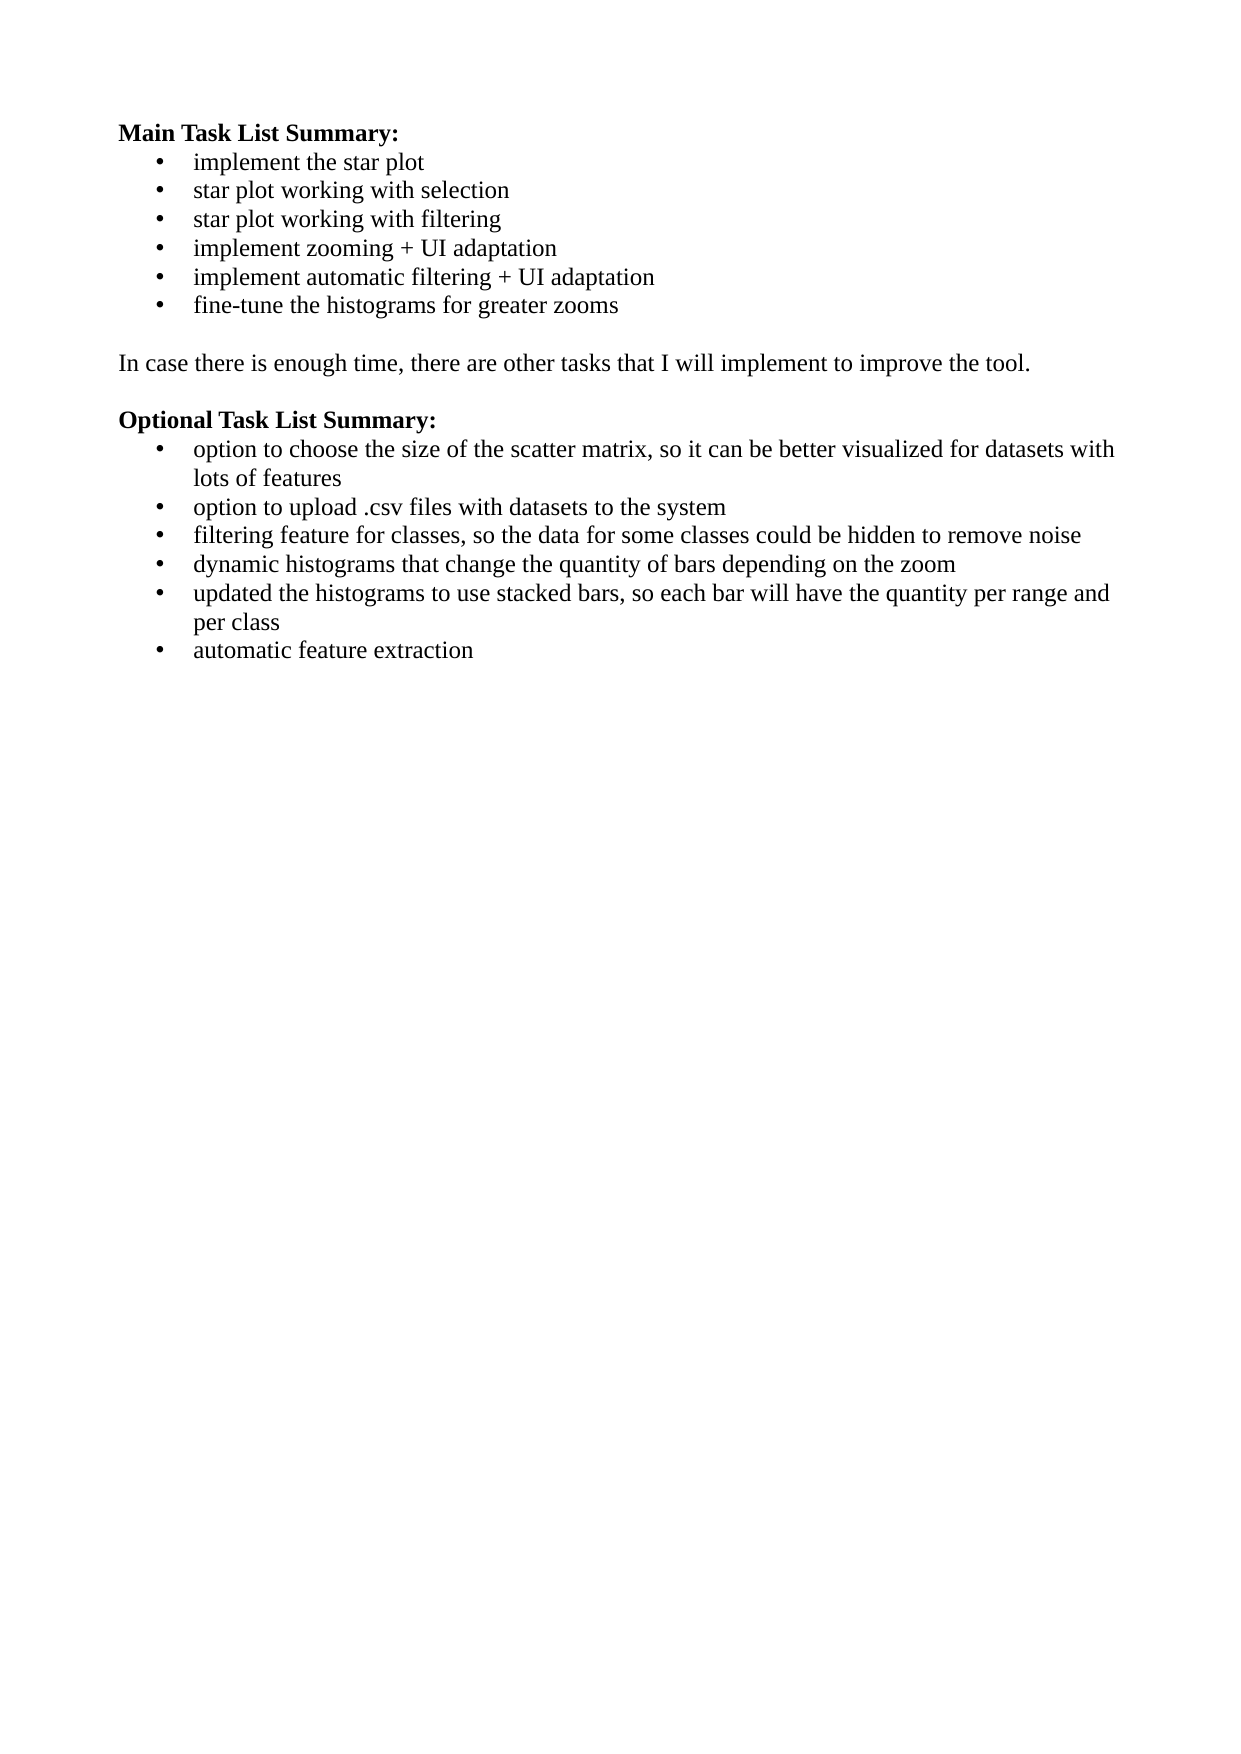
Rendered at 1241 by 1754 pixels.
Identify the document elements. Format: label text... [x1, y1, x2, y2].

list implement automatic filtering + UI adaptation [156, 262, 1122, 291]
list option to choose the size of the scatter matrix, so it can be better visualized for datasets with lots of features [156, 434, 1122, 492]
list automatic feature extraction [156, 636, 1122, 664]
list dynamic histograms that change the quantity of bars depending on the zoom [156, 549, 1122, 578]
list fine-tune the histograms for greater zooms [156, 291, 1122, 319]
text Main Task List Summary: [118, 118, 1122, 147]
text In case there is enough time, there are other tasks that I will implement to improve the tool. [118, 348, 1122, 377]
list filtering feature for classes, so the data for some classes could be hidden to remove noise [156, 521, 1122, 549]
list updated the histograms to use stacked bars, so each bar will have the quantity per range and per class [156, 578, 1122, 636]
list star plot working with selection [156, 176, 1122, 204]
list implement the star plot [156, 147, 1122, 176]
list star plot working with filtering [156, 204, 1122, 233]
text Optional Task List Summary: [118, 406, 1122, 434]
list option to upload .csv files with datasets to the system [156, 492, 1122, 521]
list implement zooming + UI adaptation [156, 233, 1122, 262]
